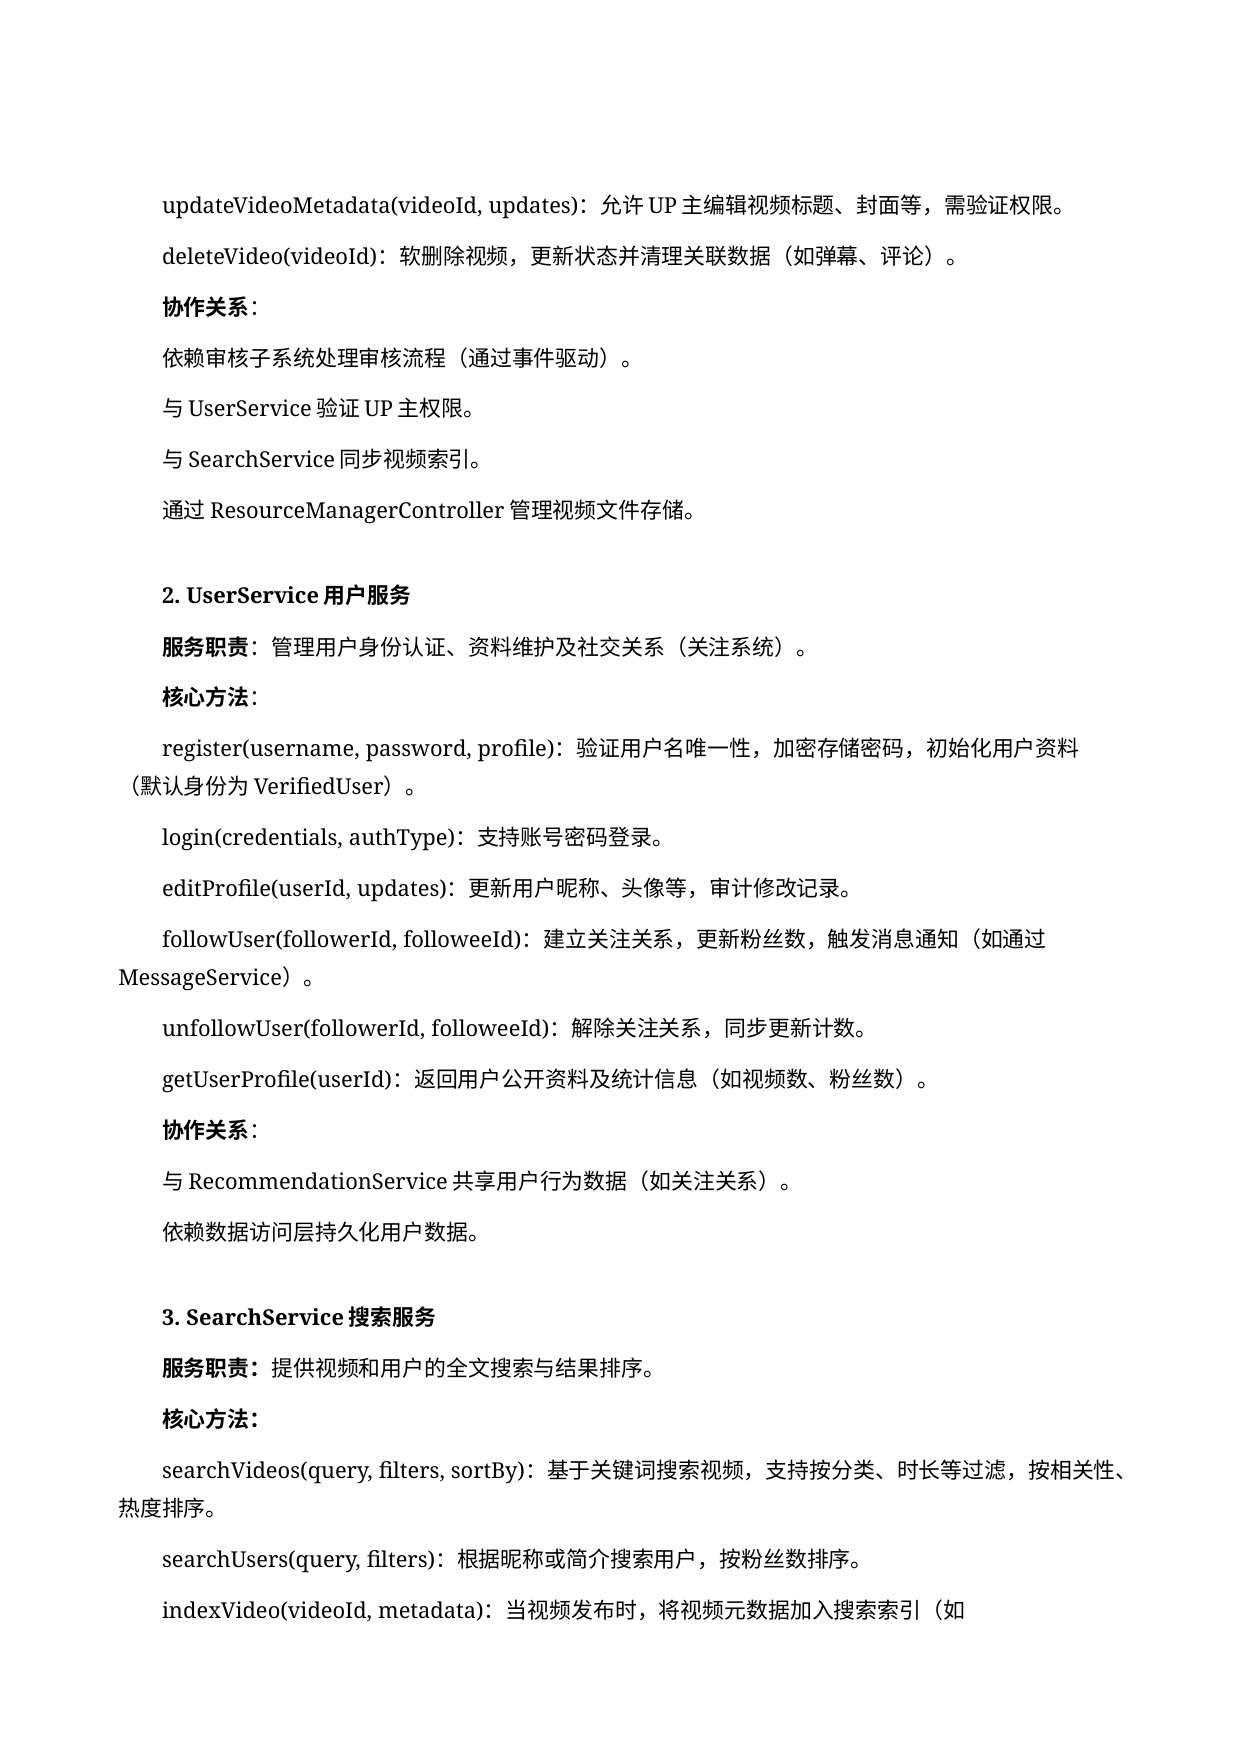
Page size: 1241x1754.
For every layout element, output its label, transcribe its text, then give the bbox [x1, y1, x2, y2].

text 服务职责：提供视频和用户的全文搜索与结果排序。 [118, 1351, 1122, 1383]
text 核心方法： [118, 680, 1122, 712]
text editProfile(userId, updates)：更新用户昵称、头像等，审计修改记录。 [118, 871, 1122, 903]
text 与RecommendationService共享用户行为数据（如关注关系）。 [118, 1164, 1122, 1196]
text register(username, password, profile)：验证用户名唯一性，加密存储密码，初始化用户资料（默认身份为VerifiedUser）。 [118, 731, 1122, 801]
text 依赖审核子系统处理审核流程（通过事件驱动）。 [118, 341, 1122, 372]
text indexVideo(videoId, metadata)：当视频发布时，将视频元数据加入搜索索引（如 [118, 1593, 1122, 1625]
text searchVideos(query, filters, sortBy)：基于关键词搜索视频，支持按分类、时长等过滤，按相关性、热度排序。 [118, 1453, 1122, 1523]
text 协作关系： [118, 290, 1122, 321]
text unfollowUser(followerId, followeeId)：解除关注关系，同步更新计数。 [118, 1011, 1122, 1043]
text 与SearchService同步视频索引。 [118, 442, 1122, 474]
text 与UserService验证UP主权限。 [118, 391, 1122, 423]
text deleteVideo(videoId)：软删除视频，更新状态并清理关联数据（如弹幕、评论）。 [118, 239, 1122, 270]
text updateVideoMetadata(videoId, updates)：允许UP主编辑视频标题、封面等，需验证权限。 [118, 188, 1122, 219]
text getUserProfile(userId)：返回用户公开资料及统计信息（如视频数、粉丝数）。 [118, 1062, 1122, 1094]
text 协作关系： [118, 1113, 1122, 1145]
text 服务职责：管理用户身份认证、资料维护及社交关系（关注系统）。 [118, 629, 1122, 661]
text 2. UserService用户服务 [118, 578, 1122, 610]
text login(credentials, authType)：支持账号密码登录。 [118, 820, 1122, 852]
text searchUsers(query, filters)：根据昵称或简介搜索用户，按粉丝数排序。 [118, 1542, 1122, 1574]
text 通过ResourceManagerController管理视频文件存储。 [118, 493, 1122, 525]
text 3. SearchService搜索服务 [118, 1300, 1122, 1332]
text followUser(followerId, followeeId)：建立关注关系，更新粉丝数，触发消息通知（如通过MessageService）。 [118, 922, 1122, 992]
text 依赖数据访问层持久化用户数据。 [118, 1215, 1122, 1247]
text 核心方法： [118, 1402, 1122, 1434]
